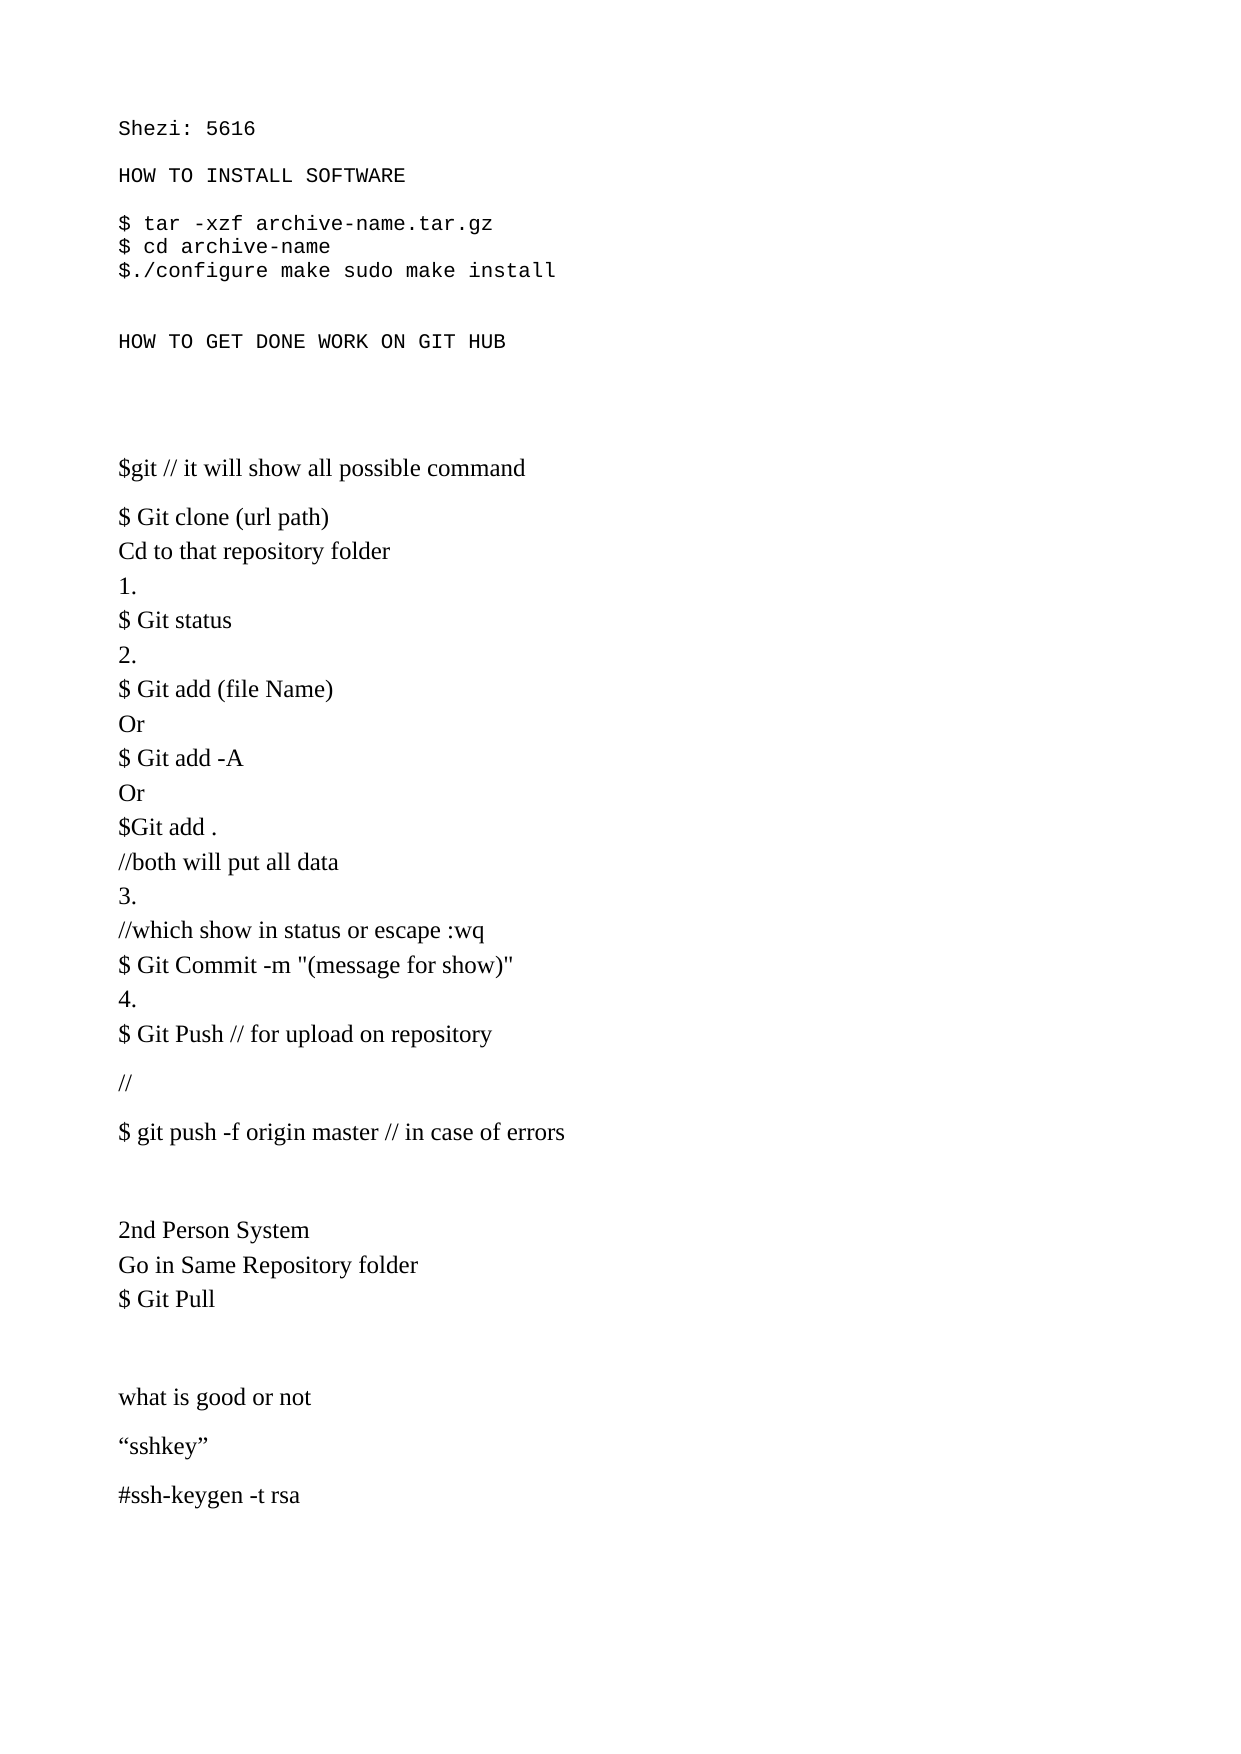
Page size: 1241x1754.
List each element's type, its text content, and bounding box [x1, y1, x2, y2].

text $ Git clone (url path) Cd to that repository folder 1. $ Git status 2. $ Git add (file Name) Or $ Git add -A Or $Git add . //both will put all data 3. //which show in status or escape :wq $ Git Commit -m "(message for show)" 4. $ Git Push // for upload on repository [118, 502, 1122, 1048]
text HOW TO INSTALL SOFTWARE [118, 165, 1122, 189]
text 2nd Person System Go in Same Repository folder $ Git Pull [118, 1215, 1122, 1313]
text $ git push -f origin master // in case of errors [118, 1117, 1122, 1146]
text $ tar -xzf archive-name.tar.gz [118, 213, 1122, 236]
text $./configure make sudo make install [118, 260, 1122, 284]
text “sshkey” [118, 1431, 1122, 1460]
text // [118, 1068, 1122, 1097]
text what is good or not [118, 1382, 1122, 1411]
text $ cd archive-name [118, 236, 1122, 260]
text Shezi: 5616 [118, 118, 1122, 142]
text $git // it will show all possible command [118, 453, 1122, 481]
text #ssh-keygen -t rsa [118, 1480, 1122, 1509]
text HOW TO GET DONE WORK ON GIT HUB [118, 331, 1122, 354]
